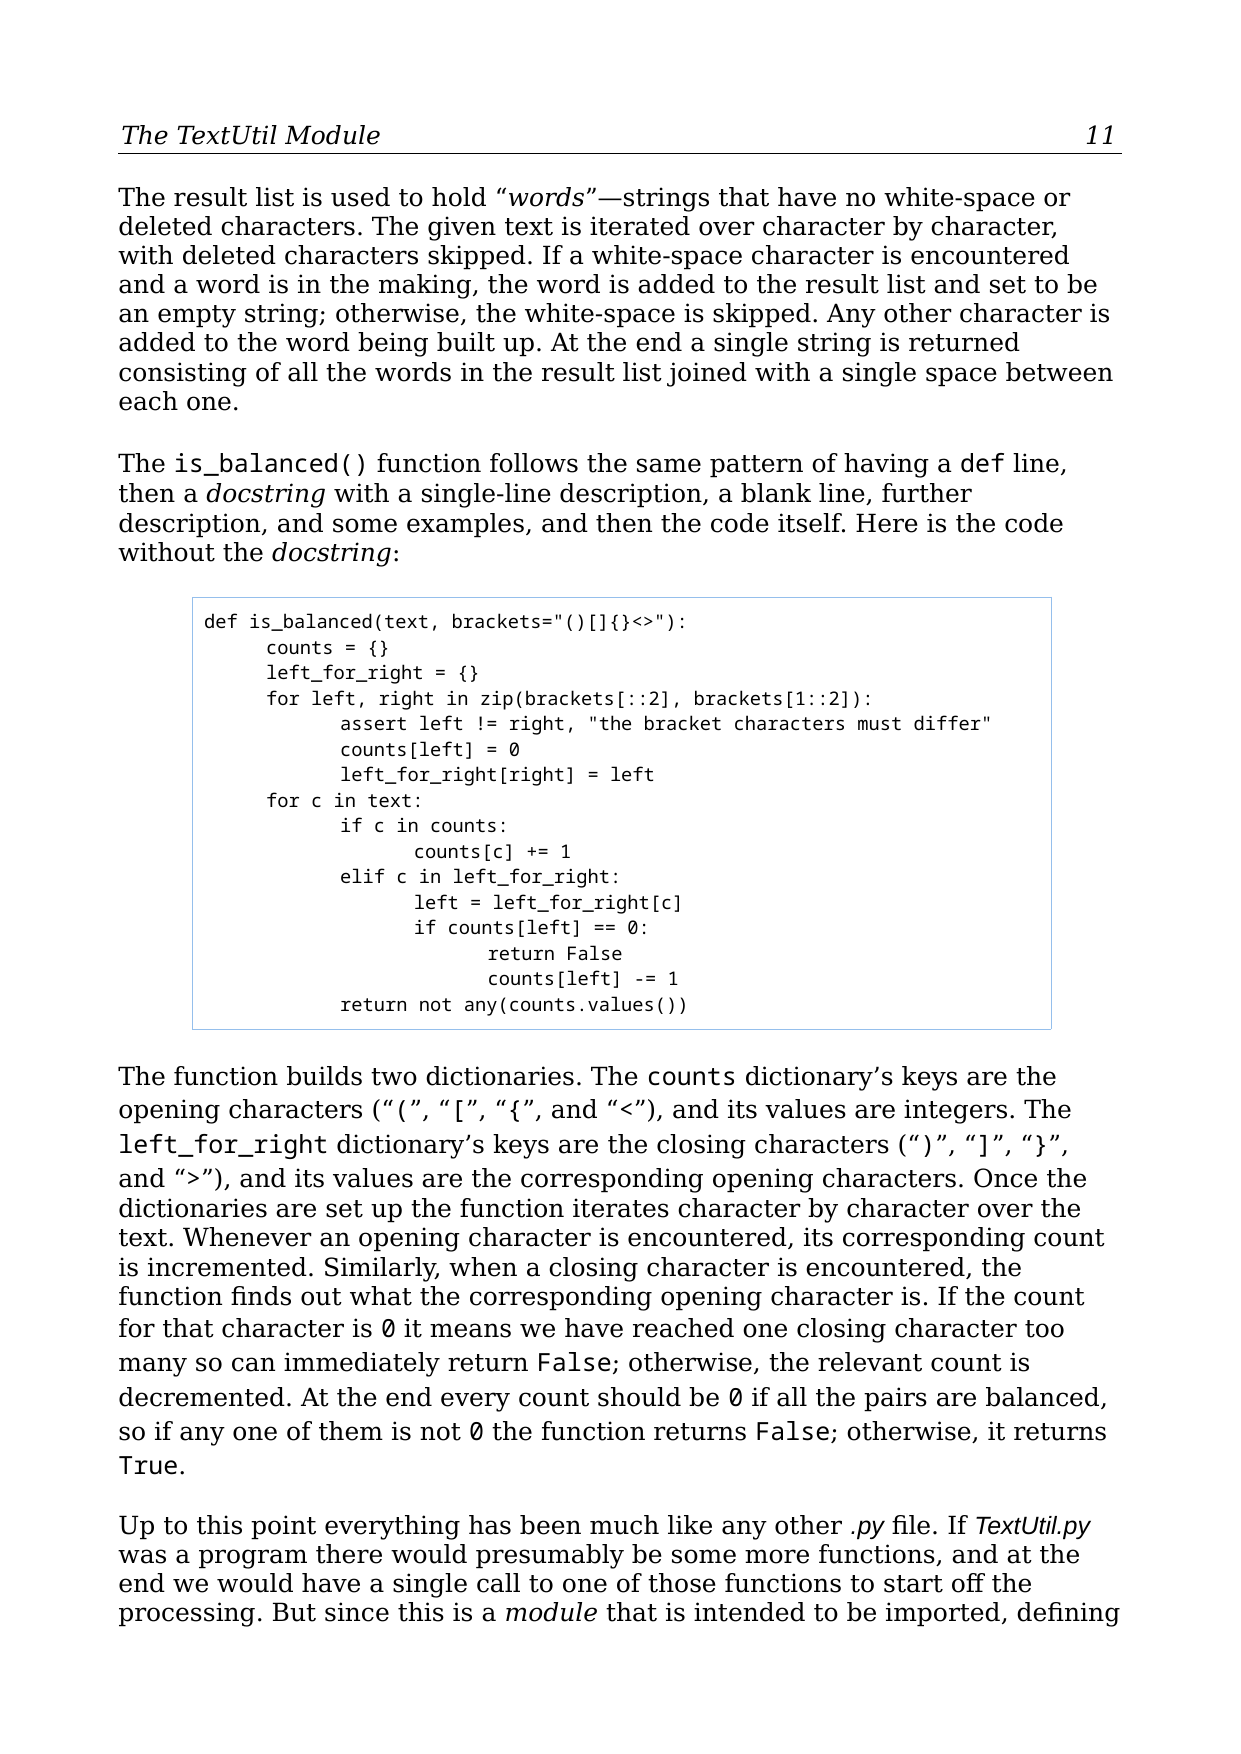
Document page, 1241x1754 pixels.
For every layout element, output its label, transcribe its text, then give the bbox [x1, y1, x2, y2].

text for c in text: [193, 775, 1051, 801]
text def is_balanced(text, brackets="()[]{}<>"): [193, 598, 1051, 622]
text left_for_right = {} [193, 648, 1051, 673]
text counts = {} [193, 622, 1051, 648]
text left_for_right[right] = left [193, 750, 1051, 775]
text for left, right in zip(brackets[::2], brackets[1::2]): [193, 673, 1051, 699]
text counts[left] -= 1 [193, 954, 1051, 979]
text if c in counts: [193, 801, 1051, 826]
text return False [193, 928, 1051, 954]
text The result list is used to hold “words”—strings that have no white-space or deleted characters. The given text is iterated over character by character, with deleted characters skipped. If a white-space character is encountered and a word is in the making, the word is added to the result list and set to be an empty string; otherwise, the white-space is skipped. Any other character is added to the word being built up. At the end a single string is returned consisting of all the words in the result list joined with a single space between each one. [118, 183, 1122, 416]
text if counts[left] == 0: [193, 903, 1051, 928]
text The is_balanced() function follows the same pattern of having a def line, then a docstring with a single-line description, a blank line, further description, and some examples, and then the code itself. Here is the code without the docstring: [118, 446, 1122, 567]
text assert left != right, "the bracket characters must differ" [193, 699, 1051, 724]
text return not any(counts.values()) [193, 979, 1051, 1029]
text Up to this point everything has been much like any other .py file. If TextUtil.py was a program there would presumably be some more functions, and at the end we would have a single call to one of those functions to start off the processing. But since this is a module that is intended to be imported, defining [118, 1511, 1122, 1628]
text counts[c] += 1 [193, 826, 1051, 852]
text elif c in left_for_right: [193, 852, 1051, 877]
text The function builds two dictionaries. The counts dictionary’s keys are the opening characters (“(”, “[”, “{”, and “<”), and its values are integers. The left_for_right dictionary’s keys are the closing characters (“)”, “]”, “}”, and “>”), and its values are the corresponding opening characters. Once the dictionaries are set up the function iterates character by character over the text. Whenever an opening character is encountered, its corresponding count is incremented. Similarly, when a closing character is encountered, the function finds out what the corresponding opening character is. If the count for that character is 0 it means we have reached one closing character too many so can immediately return False; otherwise, the relevant count is decremented. At the end every count should be 0 if all the pairs are balanced, so if any one of them is not 0 the function returns False; otherwise, it returns True. [118, 1058, 1122, 1481]
text counts[left] = 0 [193, 724, 1051, 750]
text left = left_for_right[c] [193, 877, 1051, 903]
